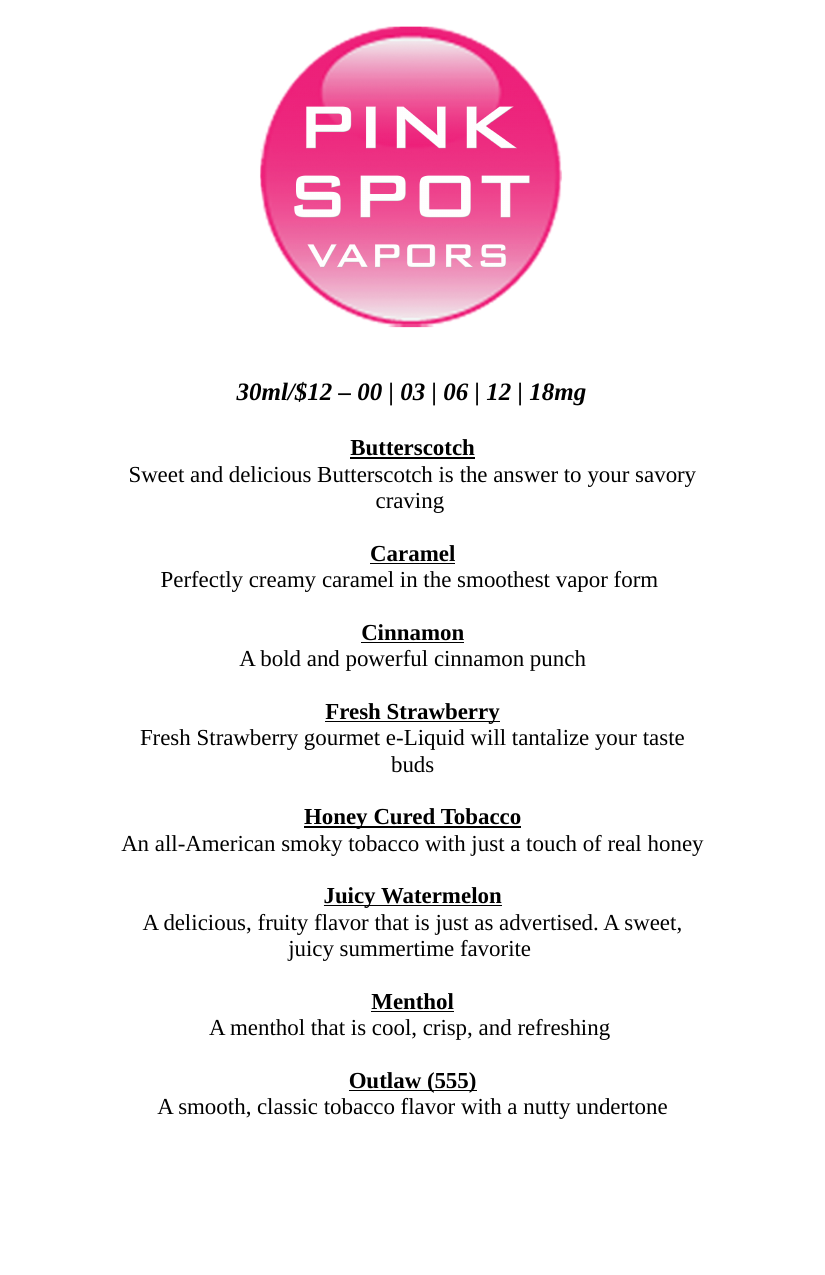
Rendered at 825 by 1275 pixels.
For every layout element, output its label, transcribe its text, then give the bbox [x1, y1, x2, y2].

text A smooth, classic tobacco flavor with a nutty undertone [118, 1093, 707, 1119]
text Fresh Strawberry [118, 698, 707, 724]
text Fresh Strawberry gourmet e-Liquid will tantalize your taste buds [118, 724, 707, 777]
text A menthol that is cool, crisp, and refreshing [118, 1014, 707, 1041]
text Perfectly creamy caramel in the smoothest vapor form [118, 566, 707, 592]
text Juicy Watermelon [118, 882, 707, 909]
text Cinnamon [118, 619, 707, 645]
text Honey Cured Tobacco [118, 803, 707, 830]
text Menthol [118, 988, 707, 1014]
text An all-American smoky tobacco with just a touch of real honey [118, 830, 707, 856]
picture [237, 0, 588, 351]
text A delicious, fruity flavor that is just as advertised. A sweet, juicy summertime favorite [118, 909, 707, 961]
text A bold and powerful cinnamon punch [118, 645, 707, 672]
text 30ml/$12 – 00 | 03 | 06 | 12 | 18mg [118, 377, 707, 406]
text Caramel [118, 540, 707, 566]
text Butterscotch [118, 434, 707, 461]
text Outlaw (555) [118, 1067, 707, 1093]
text Sweet and delicious Butterscotch is the answer to your savory craving [118, 461, 707, 513]
